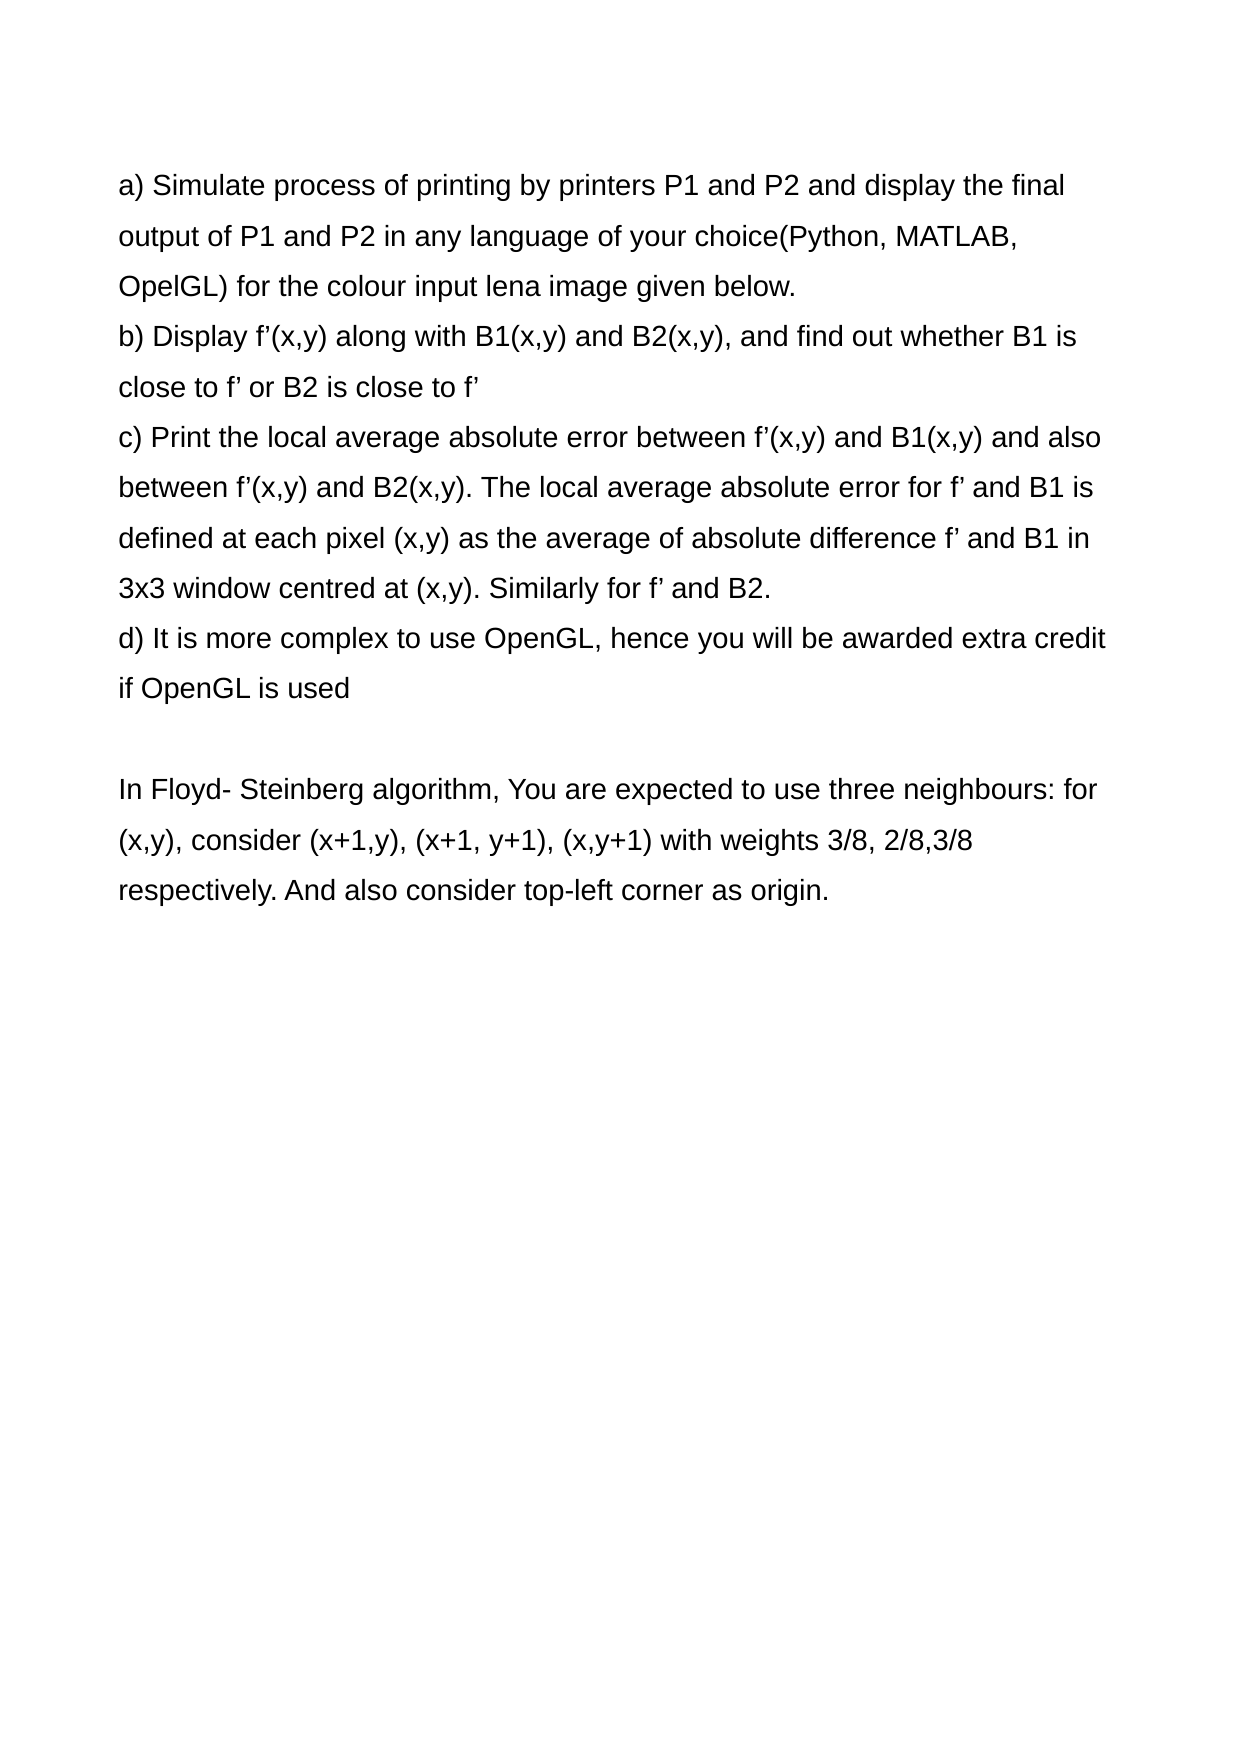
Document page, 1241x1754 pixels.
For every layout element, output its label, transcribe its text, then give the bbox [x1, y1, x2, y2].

text b) Display f’(x,y) along with B1(x,y) and B2(x,y), and find out whether B1 is close to f’ or B2 is close to f’ [118, 319, 1122, 403]
text In Floyd- Steinberg algorithm, You are expected to use three neighbours: for (x,y), consider (x+1,y), (x+1, y+1), (x,y+1) with weights 3/8, 2/8,3/8 respectively. And also consider top-left corner as origin. [118, 772, 1122, 906]
text c) Print the local average absolute error between f’(x,y) and B1(x,y) and also between f’(x,y) and B2(x,y). The local average absolute error for f’ and B1 is defined at each pixel (x,y) as the average of absolute difference f’ and B1 in 3x3 window centred at (x,y). Similarly for f’ and B2. [118, 420, 1122, 604]
text a) Simulate process of printing by printers P1 and P2 and display the final output of P1 and P2 in any language of your choice(Python, MATLAB, OpelGL) for the colour input lena image given below. [118, 168, 1122, 303]
text d) It is more complex to use OpenGL, hence you will be awarded extra credit if OpenGL is used [118, 621, 1122, 705]
